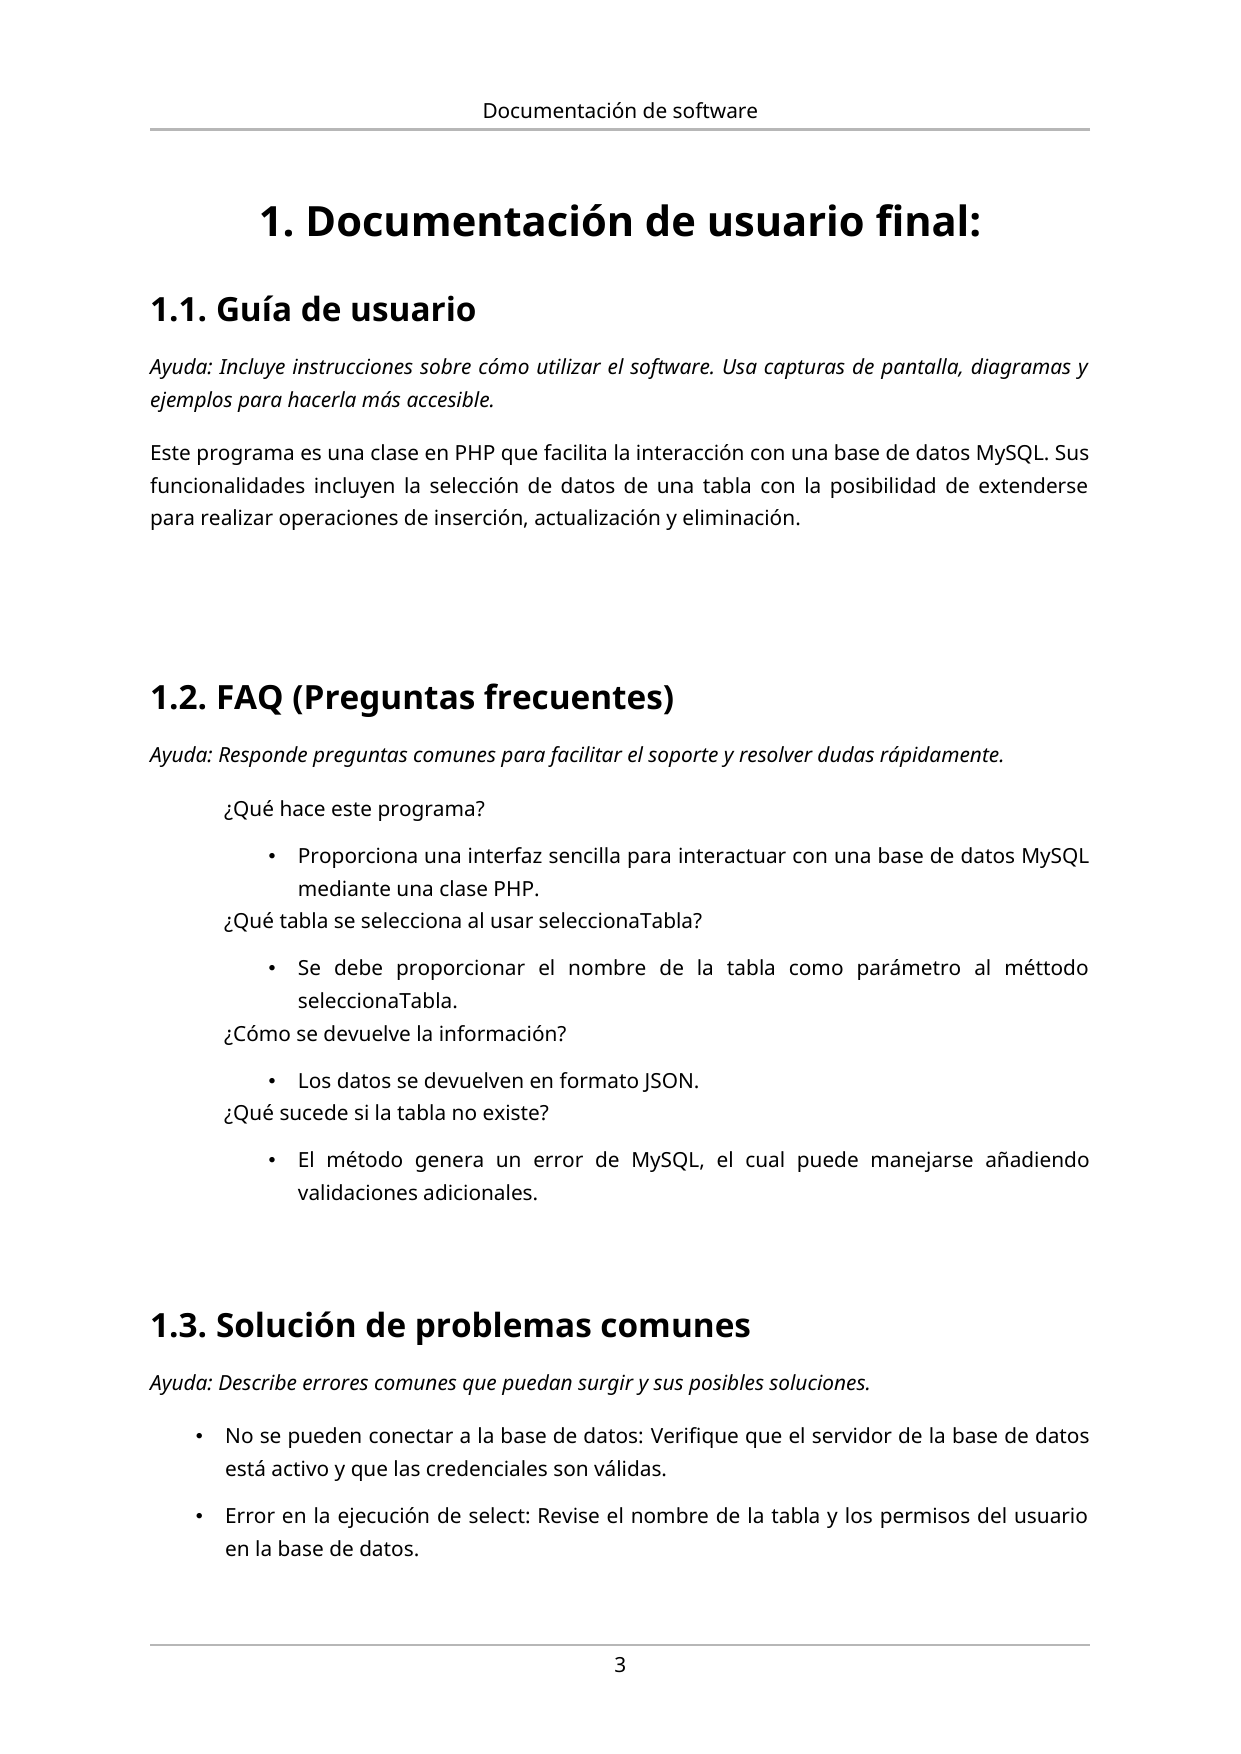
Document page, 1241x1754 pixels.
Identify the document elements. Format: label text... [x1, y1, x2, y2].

list ¿Qué tabla se selecciona al usar seleccionaTabla? [194, 906, 1090, 935]
text Ayuda: Describe errores comunes que puedan surgir y sus posibles soluciones. [150, 1368, 1090, 1396]
text Ayuda: Responde preguntas comunes para facilitar el soporte y resolver dudas rápidamente. [150, 740, 1090, 769]
text Ayuda: Incluye instrucciones sobre cómo utilizar el software. Usa capturas de pantalla, diagramas y ejemplos para hacerla más accesible. [150, 352, 1090, 413]
list Se debe proporcionar el nombre de la tabla como parámetro al méttodo seleccionaTabla. [268, 953, 1090, 1014]
list ¿Cómo se devuelve la información? [194, 1019, 1090, 1047]
list ¿Qué sucede si la tabla no existe? [194, 1098, 1090, 1127]
list Los datos se devuelven en formato JSON. [268, 1066, 1090, 1094]
list ¿Qué hace este programa? [194, 794, 1090, 822]
text Este programa es una clase en PHP que facilita la interacción con una base de datos MySQL. Sus funcionalidades incluyen la selección de datos de una tabla con la posibilidad de extenderse para realizar operaciones de inserción, actualización y eliminación. [150, 438, 1090, 532]
subtitle 1.1. Guía de usuario [150, 286, 1090, 331]
subtitle 1. Documentación de usuario final: [150, 192, 1090, 248]
list El método genera un error de MySQL, el cual puede manejarse añadiendo validaciones adicionales. [268, 1146, 1090, 1207]
subtitle 1.3. Solución de problemas comunes [150, 1302, 1090, 1347]
list Proporciona una interfaz sencilla para interactuar con una base de datos MySQL mediante una clase PHP. [268, 841, 1090, 902]
list No se pueden conectar a la base de datos: Verifique que el servidor de la base de datos está activo y que las credenciales son válidas. [196, 1421, 1090, 1482]
subtitle 1.2. FAQ (Preguntas frecuentes) [150, 674, 1090, 719]
list Error en la ejecución de select: Revise el nombre de la tabla y los permisos del usuario en la base de datos. [196, 1501, 1090, 1562]
